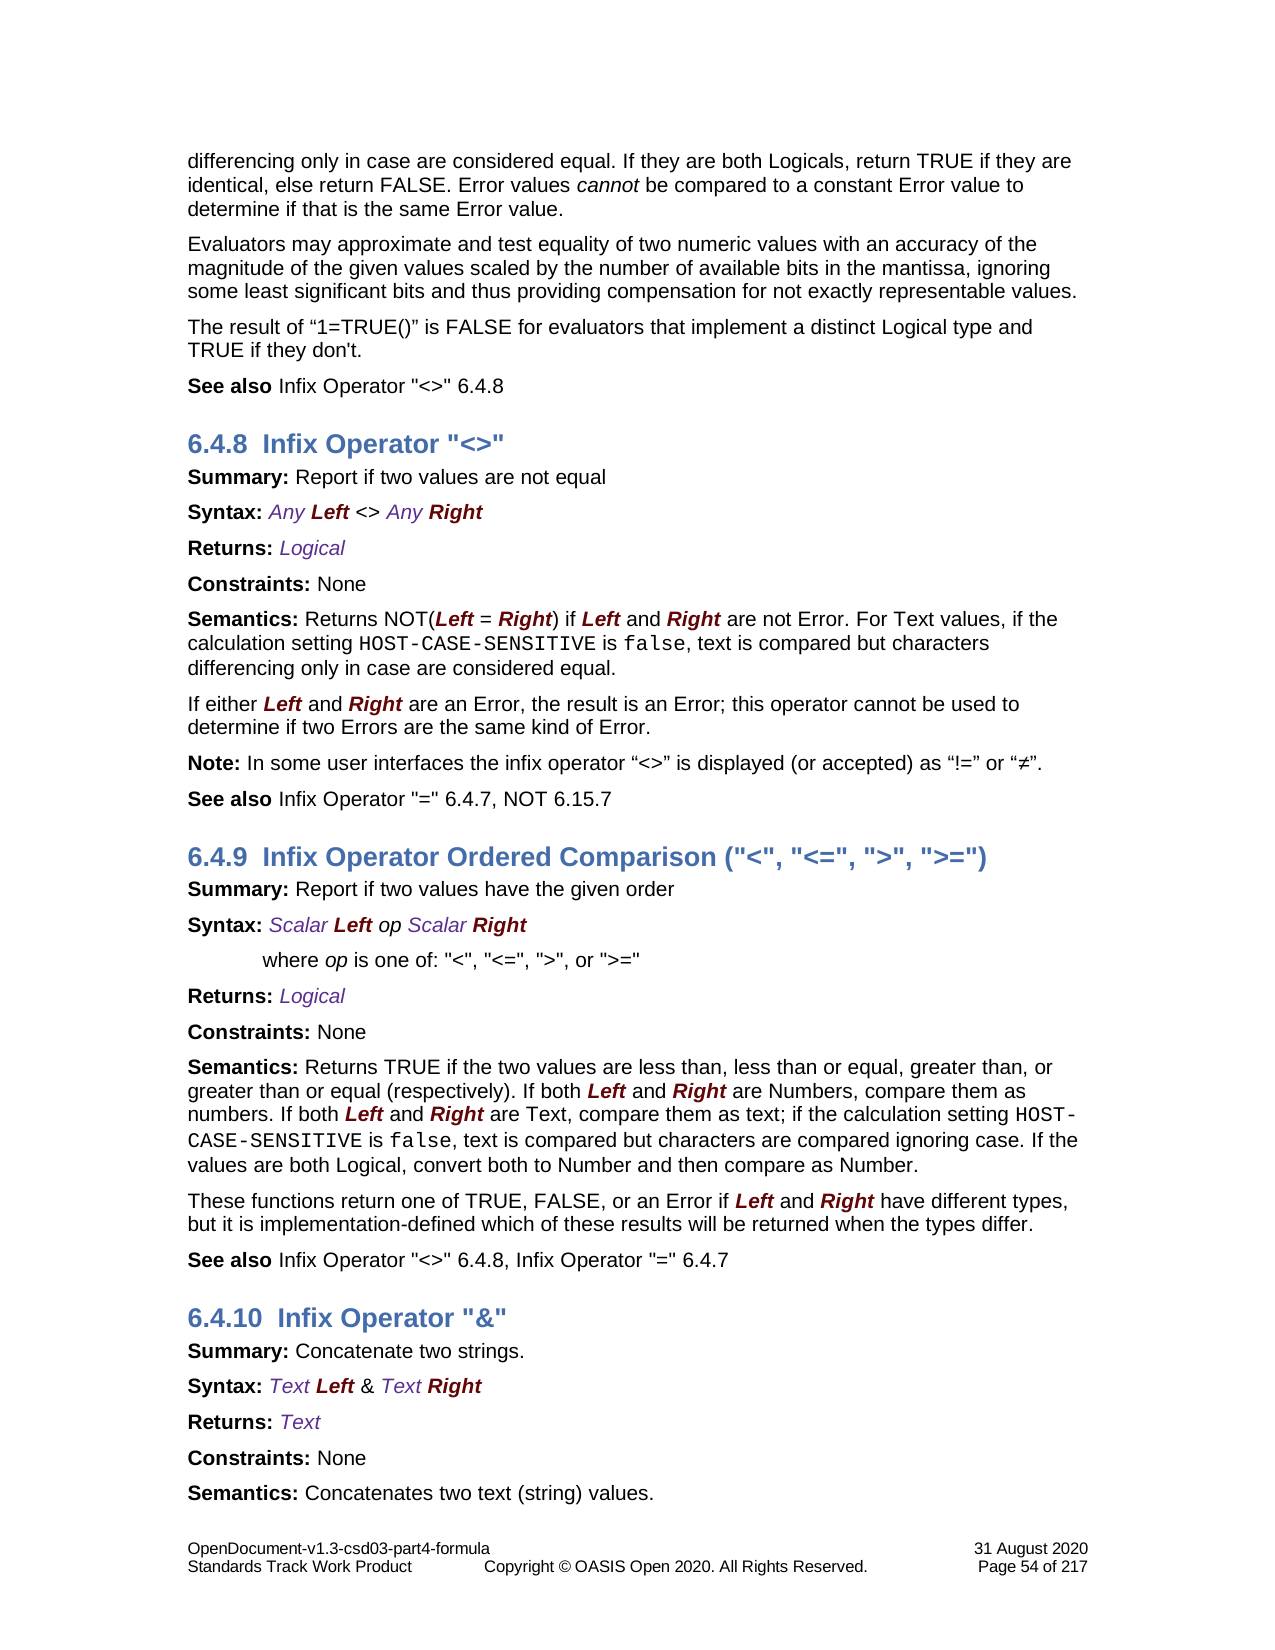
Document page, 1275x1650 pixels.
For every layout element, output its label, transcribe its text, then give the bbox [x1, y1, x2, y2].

text If either Left and Right are an Error, the result is an Error; this operator cannot be used to determine if two Errors are the same kind of Error. [187, 692, 1088, 739]
text Semantics: Returns NOT(Left = Right) if Left and Right are not Error. For Text values, if the calculation setting HOST-CASE-SENSITIVE is false, text is compared but characters differencing only in case are considered equal. [187, 608, 1088, 680]
text Evaluators may approximate and test equality of two numeric values with an accuracy of the magnitude of the given values scaled by the number of available bits in the mantissa, ignoring some least significant bits and thus providing compensation for not exactly representable values. [187, 233, 1088, 303]
text Semantics: Returns TRUE if the two values are less than, less than or equal, greater than, or greater than or equal (respectively). If both Left and Right are Numbers, compare them as numbers. If both Left and Right are Text, compare them as text; if the calculation setting HOST-CASE-SENSITIVE is false, text is compared but characters are compared ignoring case. If the values are both Logical, convert both to Number and then compare as Number. [187, 1056, 1088, 1177]
text Summary: Report if two values are not equal [187, 465, 1088, 489]
text Returns: Logical [187, 536, 1088, 560]
text Syntax: Scalar Left op Scalar Right [187, 913, 1088, 937]
text See also Infix Operator "=" 6.4.7, NOT 6.15.7 [187, 787, 1088, 811]
text See also Infix Operator "<>" 6.4.8 [187, 374, 1088, 398]
text Constraints: None [187, 1020, 1088, 1044]
text Returns: Text [187, 1410, 1088, 1434]
text Syntax: Text Left & Text Right [187, 1375, 1088, 1398]
text Returns: Logical [187, 984, 1088, 1008]
text The result of “1=TRUE()” is FALSE for evaluators that implement a distinct Logical type and TRUE if they don't. [187, 315, 1088, 362]
text See also Infix Operator "<>" 6.4.8, Infix Operator "=" 6.4.7 [187, 1248, 1088, 1272]
text Constraints: None [187, 572, 1088, 596]
text Semantics: Concatenates two text (string) values. [187, 1482, 1088, 1505]
subtitle Infix Operator Ordered Comparison ("<", "<=", ">", ">=") [187, 842, 1088, 872]
text These functions return one of TRUE, FALSE, or an Error if Left and Right have different types, but it is implementation-defined which of these results will be returned when the types differ. [187, 1189, 1088, 1236]
text Summary: Report if two values have the given order [187, 878, 1088, 901]
text differencing only in case are considered equal. If they are both Logicals, return TRUE if they are identical, else return FALSE. Error values cannot be compared to a constant Error value to determine if that is the same Error value. [187, 150, 1088, 221]
text Note: In some user interfaces the infix operator “<>” is displayed (or accepted) as “!=” or “≠”. [187, 751, 1088, 775]
text Syntax: Any Left <> Any Right [187, 501, 1088, 524]
text Constraints: None [187, 1446, 1088, 1469]
subtitle Infix Operator "<>" [187, 429, 1088, 459]
text where op is one of: "<", "<=", ">", or ">=" [187, 949, 1088, 972]
text Summary: Concatenate two strings. [187, 1339, 1088, 1363]
subtitle Infix Operator "&" [187, 1303, 1088, 1333]
